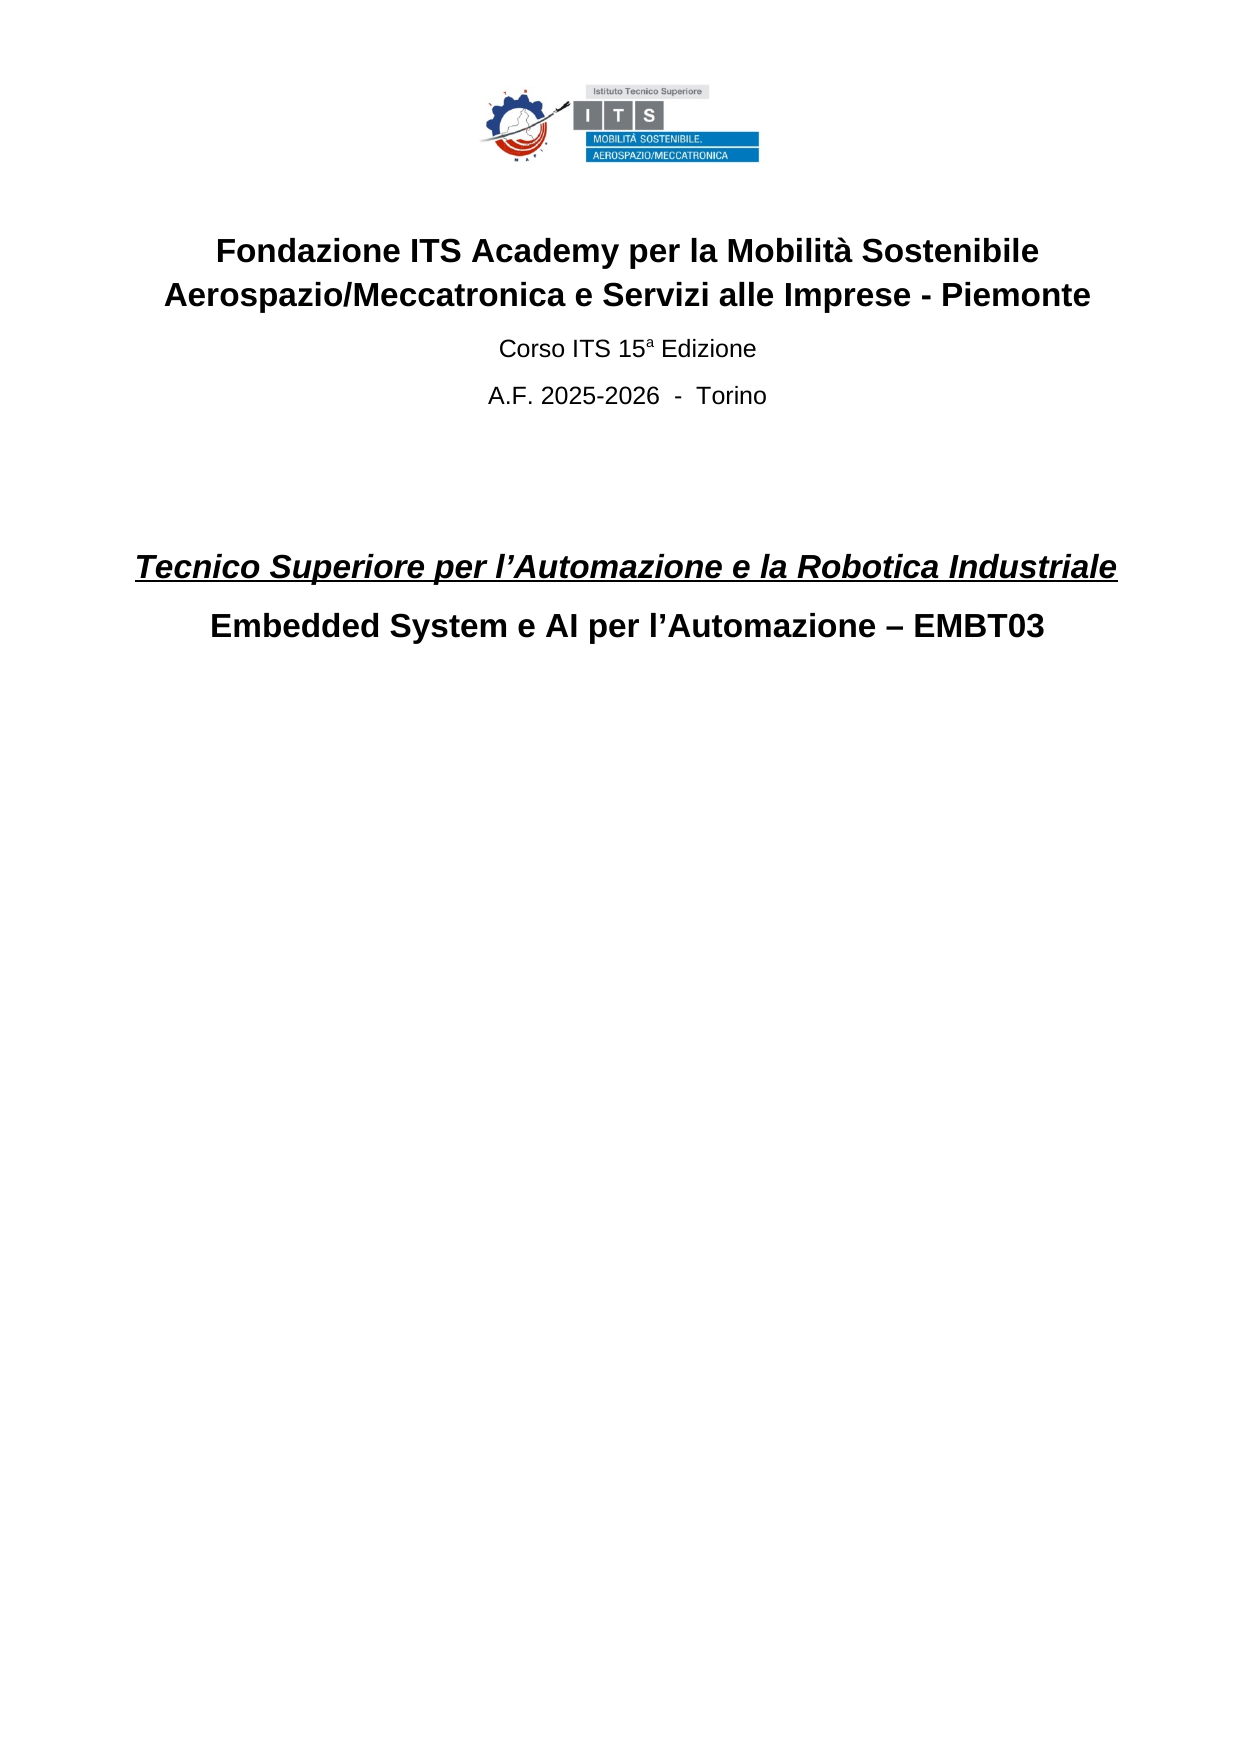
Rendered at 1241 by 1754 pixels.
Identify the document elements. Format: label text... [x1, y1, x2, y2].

text Corso ITS 15a Edizione [89, 334, 1167, 362]
text Tecnico Superiore per l’Automazione e la Robotica Industriale [89, 547, 1167, 585]
text A.F. 2025-2026 - Torino [89, 381, 1167, 410]
picture [471, 75, 769, 175]
text Embedded System e AI per l’Automazione – EMBT03 [89, 606, 1167, 644]
text Fondazione ITS Academy per la Mobilità Sostenibile Aerospazio/Meccatronica e Servizi alle Imprese - Piemonte [89, 231, 1167, 313]
